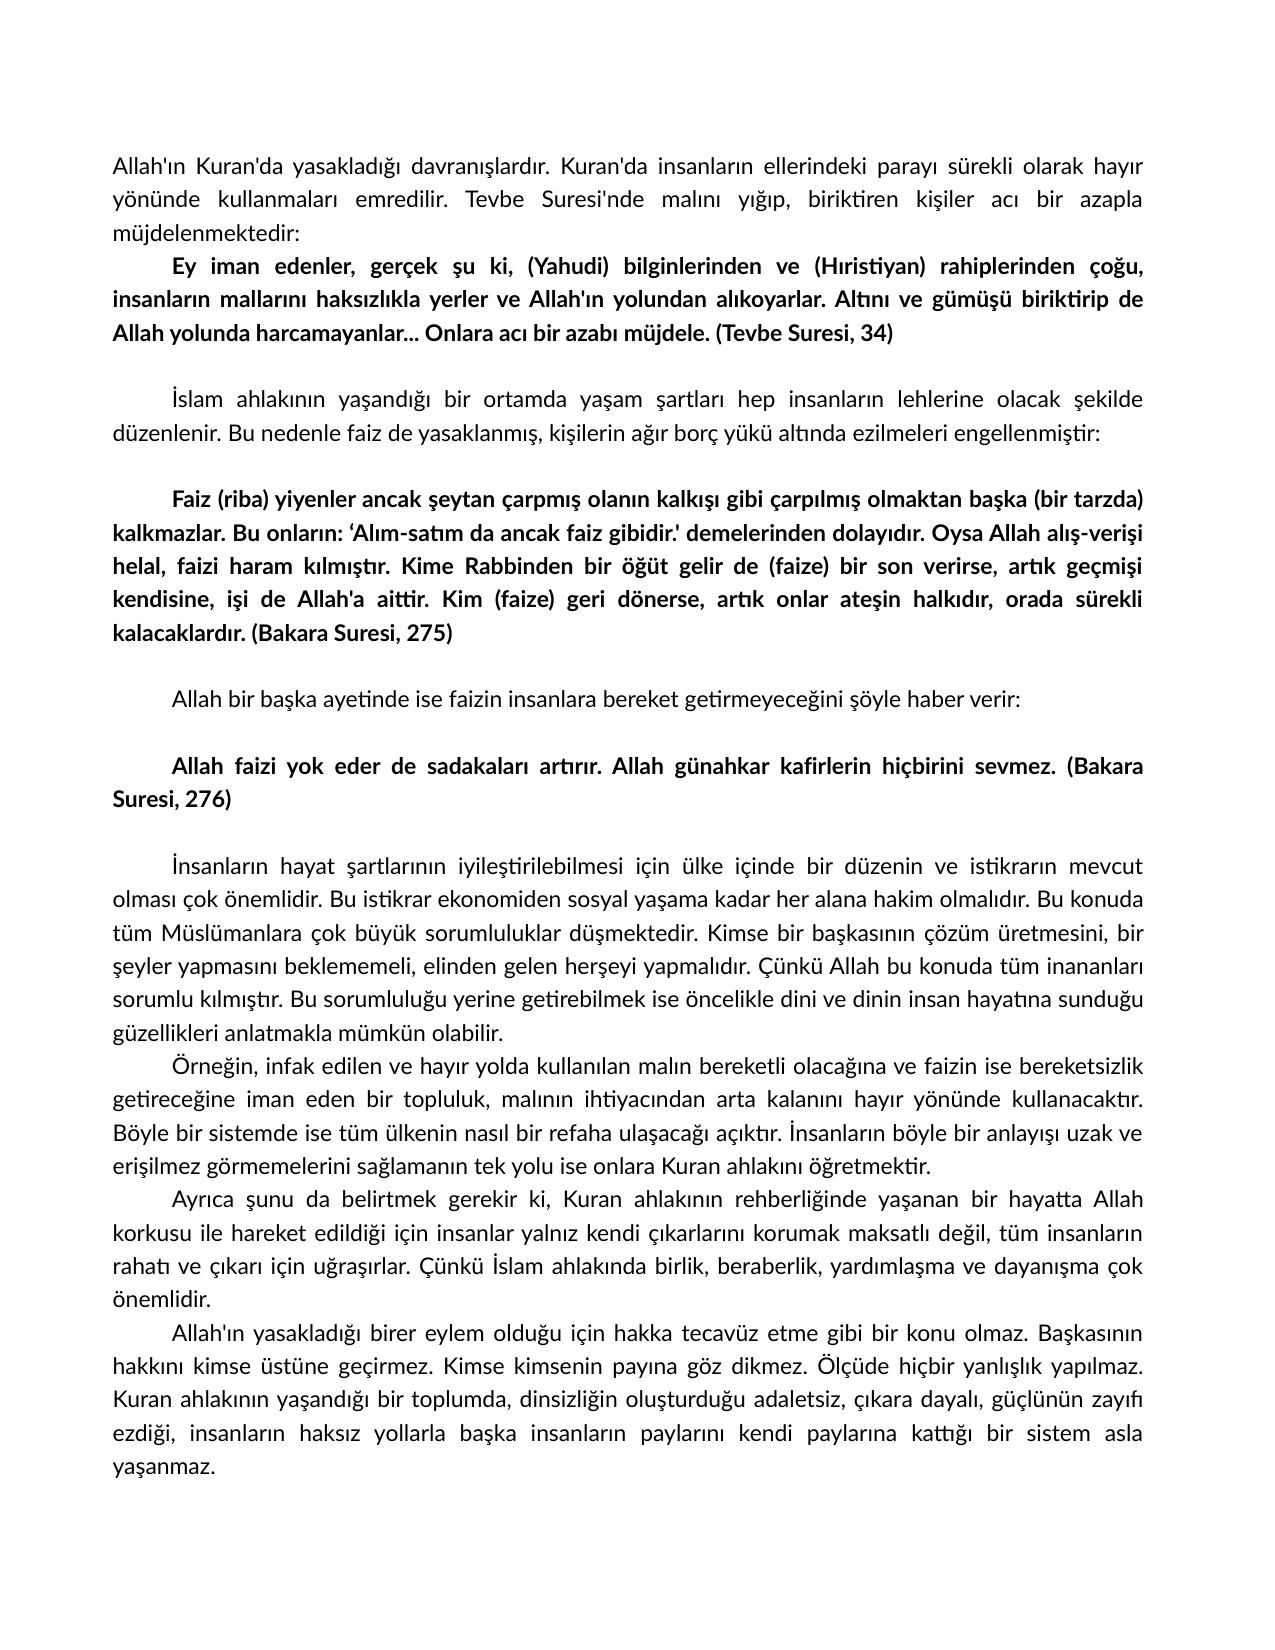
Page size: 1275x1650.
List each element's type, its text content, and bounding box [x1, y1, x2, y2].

text Allah'ın Kuran'da yasakladığı davranışlardır. Kuran'da insanların ellerindeki parayı sürekli olarak hayır yönünde kullanmaları emredilir. Tevbe Suresi'nde malını yığıp, biriktiren kişiler acı bir azapla müjdelenmektedir: [112, 148, 1145, 248]
text İslam ahlakının yaşandığı bir ortamda yaşam şartları hep insanların lehlerine olacak şekilde düzenlenir. Bu nedenle faiz de yasaklanmış, kişilerin ağır borç yükü altında ezilmeleri engellenmiştir: [112, 381, 1145, 448]
text İnsanların hayat şartlarının iyileştirilebilmesi için ülke içinde bir düzenin ve istikrarın mevcut olması çok önemlidir. Bu istikrar ekonomiden sosyal yaşama kadar her alana hakim olmalıdır. Bu konuda tüm Müslümanlara çok büyük sorumluluklar düşmektedir. Kimse bir başkasının çözüm üretmesini, bir şeyler yapmasını beklememeli, elinden gelen herşeyi yapmalıdır. Çünkü Allah bu konuda tüm inananları sorumlu kılmıştır. Bu sorumluluğu yerine getirebilmek ise öncelikle dini ve dinin insan hayatına sunduğu güzellikleri anlatmakla mümkün olabilir. [112, 848, 1145, 1048]
text Allah faizi yok eder de sadakaları artırır. Allah günahkar kafirlerin hiçbirini sevmez. (Bakara Suresi, 276) [112, 748, 1145, 814]
text Allah'ın yasakladığı birer eylem olduğu için hakka tecavüz etme gibi bir konu olmaz. Başkasının hakkını kimse üstüne geçirmez. Kimse kimsenin payına göz dikmez. Ölçüde hiçbir yanlışlık yapılmaz. Kuran ahlakının yaşandığı bir toplumda, dinsizliğin oluşturduğu adaletsiz, çıkara dayalı, güçlünün zayıfı ezdiği, insanların haksız yollarla başka insanların paylarını kendi paylarına kattığı bir sistem asla yaşanmaz. [112, 1314, 1145, 1481]
text Faiz (riba) yiyenler ancak şeytan çarpmış olanın kalkışı gibi çarpılmış olmaktan başka (bir tarzda) kalkmazlar. Bu onların: ‘Alım-satım da ancak faiz gibidir.' demelerinden dolayıdır. Oysa Allah alış-verişi helal, faizi haram kılmıştır. Kime Rabbinden bir öğüt gelir de (faize) bir son verirse, artık geçmişi kendisine, işi de Allah'a aittir. Kim (faize) geri dönerse, artık onlar ateşin halkıdır, orada sürekli kalacaklardır. (Bakara Suresi, 275) [112, 481, 1145, 648]
text Örneğin, infak edilen ve hayır yolda kullanılan malın bereketli olacağına ve faizin ise bereketsizlik getireceğine iman eden bir topluluk, malının ihtiyacından arta kalanını hayır yönünde kullanacaktır. Böyle bir sistemde ise tüm ülkenin nasıl bir refaha ulaşacağı açıktır. İnsanların böyle bir anlayışı uzak ve erişilmez görmemelerini sağlamanın tek yolu ise onlara Kuran ahlakını öğretmektir. [112, 1048, 1145, 1181]
text Ey iman edenler, gerçek şu ki, (Yahudi) bilginlerinden ve (Hıristiyan) rahiplerinden çoğu, insanların mallarını haksızlıkla yerler ve Allah'ın yolundan alıkoyarlar. Altını ve gümüşü biriktirip de Allah yolunda harcamayanlar... Onlara acı bir azabı müjdele. (Tevbe Suresi, 34) [112, 248, 1145, 348]
text Ayrıca şunu da belirtmek gerekir ki, Kuran ahlakının rehberliğinde yaşanan bir hayatta Allah korkusu ile hareket edildiği için insanlar yalnız kendi çıkarlarını korumak maksatlı değil, tüm insanların rahatı ve çıkarı için uğraşırlar. Çünkü İslam ahlakında birlik, beraberlik, yardımlaşma ve dayanışma çok önemlidir. [112, 1181, 1145, 1314]
text Allah bir başka ayetinde ise faizin insanlara bereket getirmeyeceğini şöyle haber verir: [112, 681, 1145, 714]
